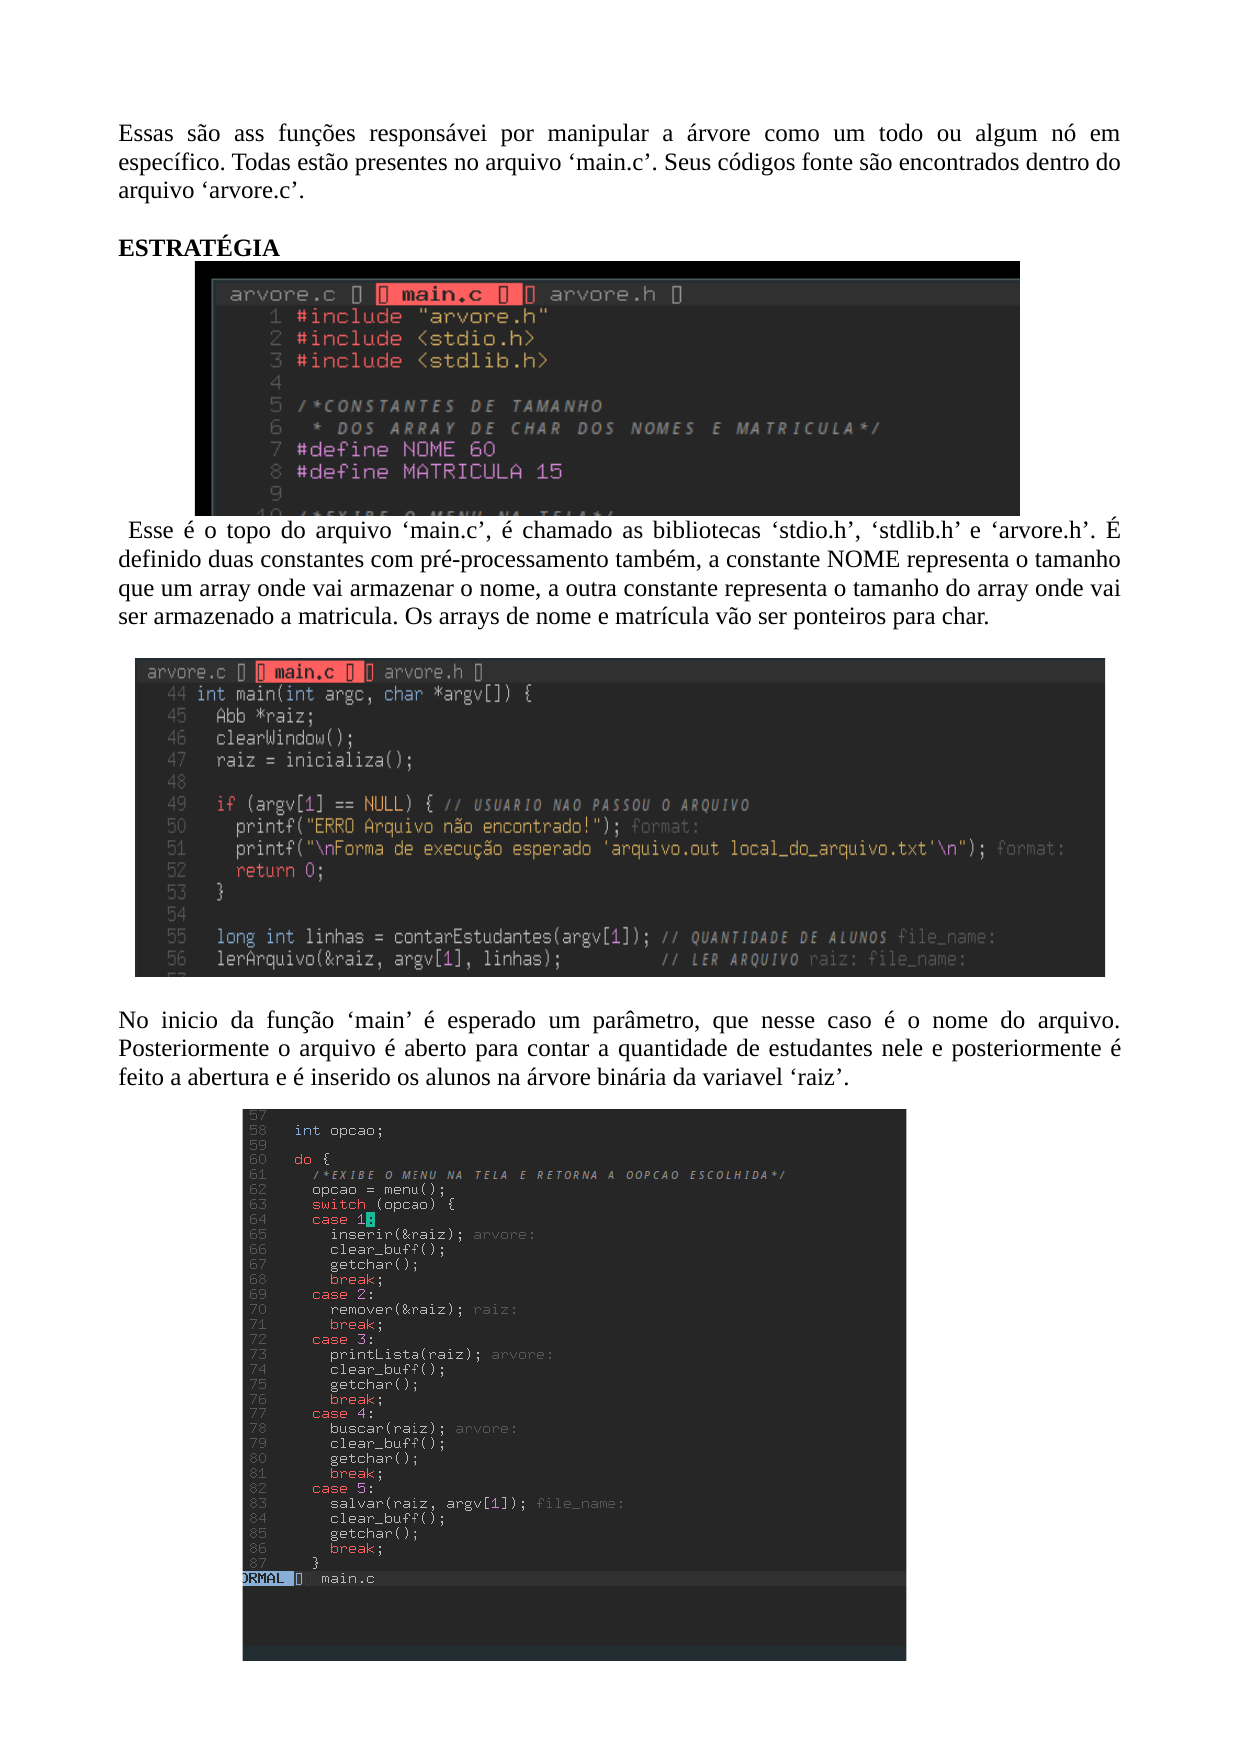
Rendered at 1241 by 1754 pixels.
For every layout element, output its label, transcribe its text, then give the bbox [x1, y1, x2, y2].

text No inicio da função ‘main’ é esperado um parâmetro, que nesse caso é o nome do arquivo. Posteriormente o arquivo é aberto para contar a quantidade de estudantes nele e posteriormente é feito a abertura e é inserido os alunos na árvore binária da variavel ‘raiz’. [118, 1005, 1122, 1091]
text Esse é o topo do arquivo ‘main.c’, é chamado as bibliotecas ‘stdio.h’, ‘stdlib.h’ e ‘arvore.h’. É definido duas constantes com pré-processamento também, a constante NOME representa o tamanho que um array onde vai armazenar o nome, a outra constante representa o tamanho do array onde vai ser armazenado a matricula. Os arrays de nome e matrícula vão ser ponteiros para char. [118, 262, 1122, 630]
text Essas são ass funções responsávei por manipular a árvore como um todo ou algum nó em específico. Todas estão presentes no arquivo ‘main.c’. Seus códigos fonte são encontrados dentro do arquivo ‘arvore.c’. [118, 118, 1122, 204]
picture [242, 1109, 323, 1661]
text ESTRATÉGIA [118, 233, 1122, 262]
